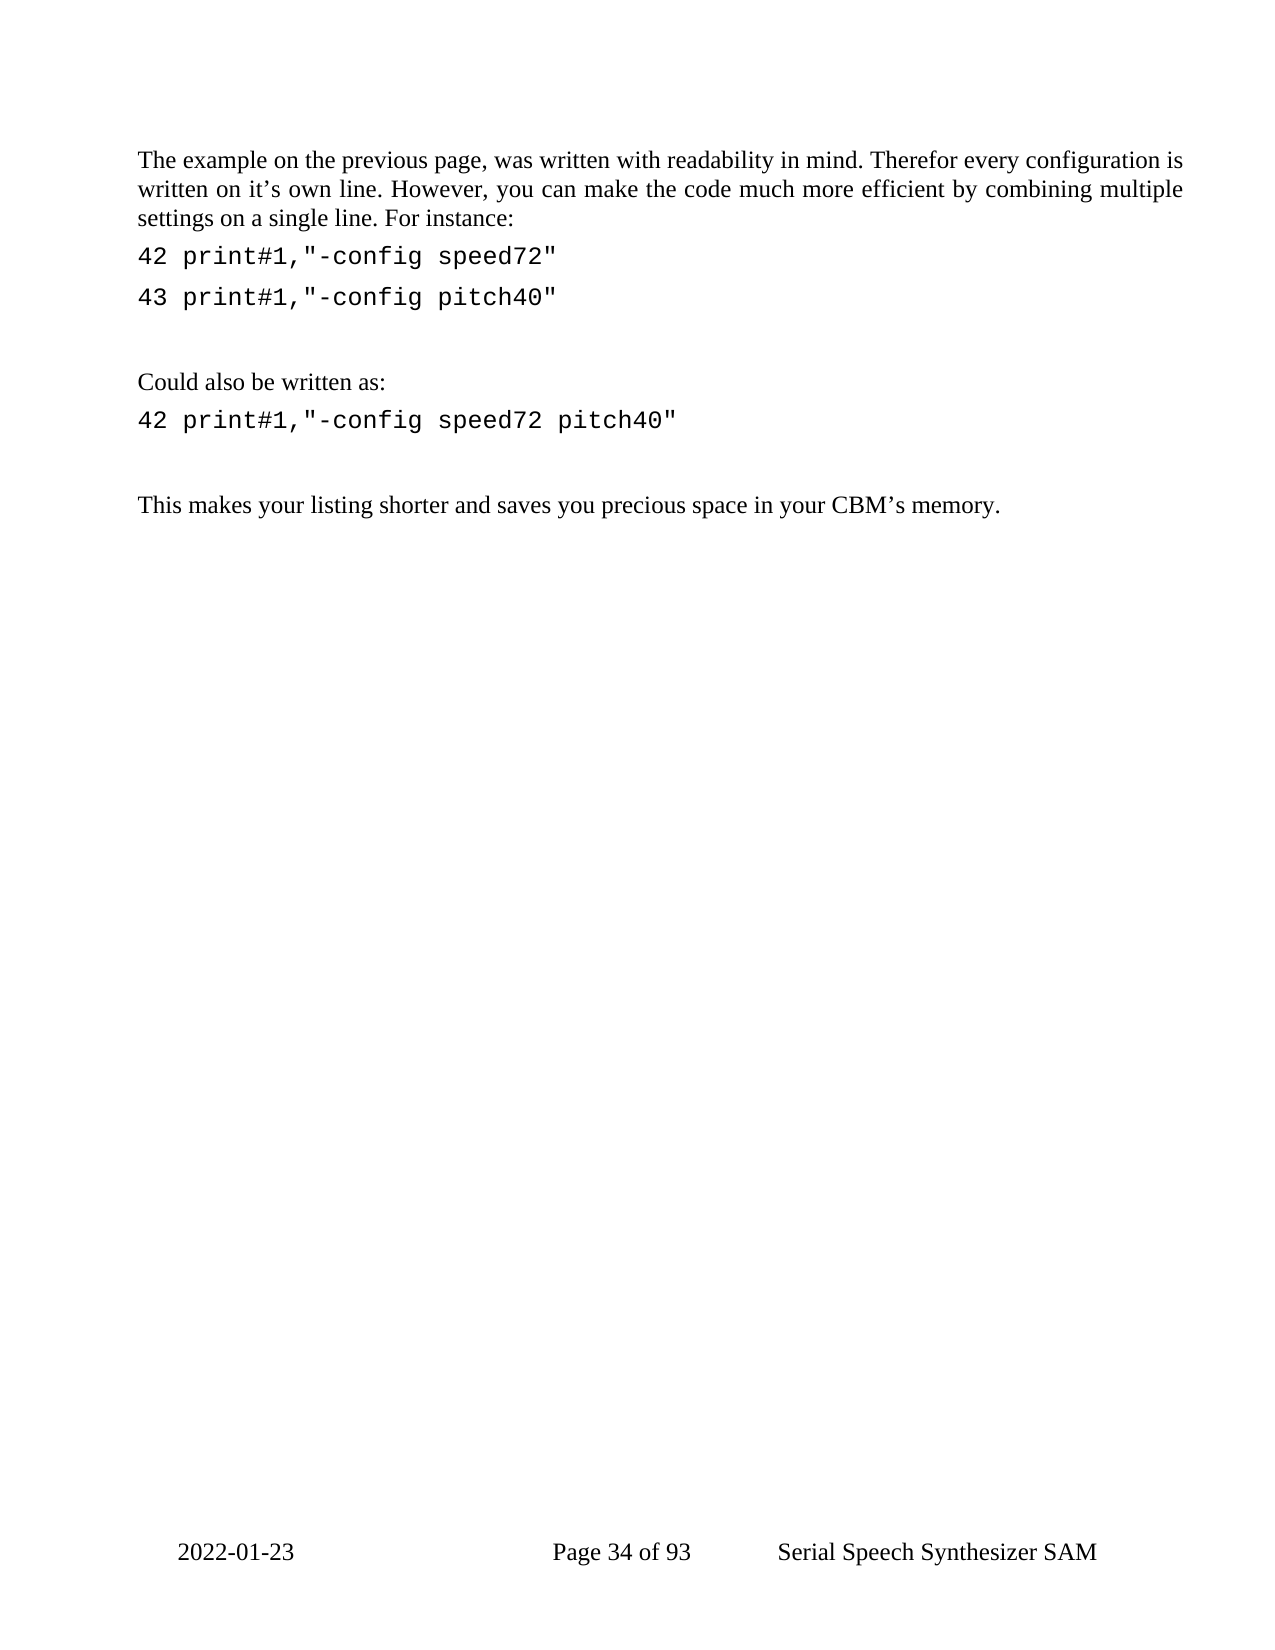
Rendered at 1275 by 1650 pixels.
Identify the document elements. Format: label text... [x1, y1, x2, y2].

text 43 print#1,"-config pitch40" [137, 285, 1184, 313]
text The example on the previous page, was written with readability in mind. Therefor every configuration is written on it’s own line. However, you can make the code much more efficient by combining multiple settings on a single line. For instance: [137, 145, 1184, 231]
text Could also be written as: [137, 367, 1184, 396]
text 42 print#1,"-config speed72" [137, 244, 1184, 272]
text This makes your listing shorter and saves you precious space in your CBM’s memory. [137, 490, 1184, 519]
text 42 print#1,"-config speed72 pitch40" [137, 408, 1184, 436]
